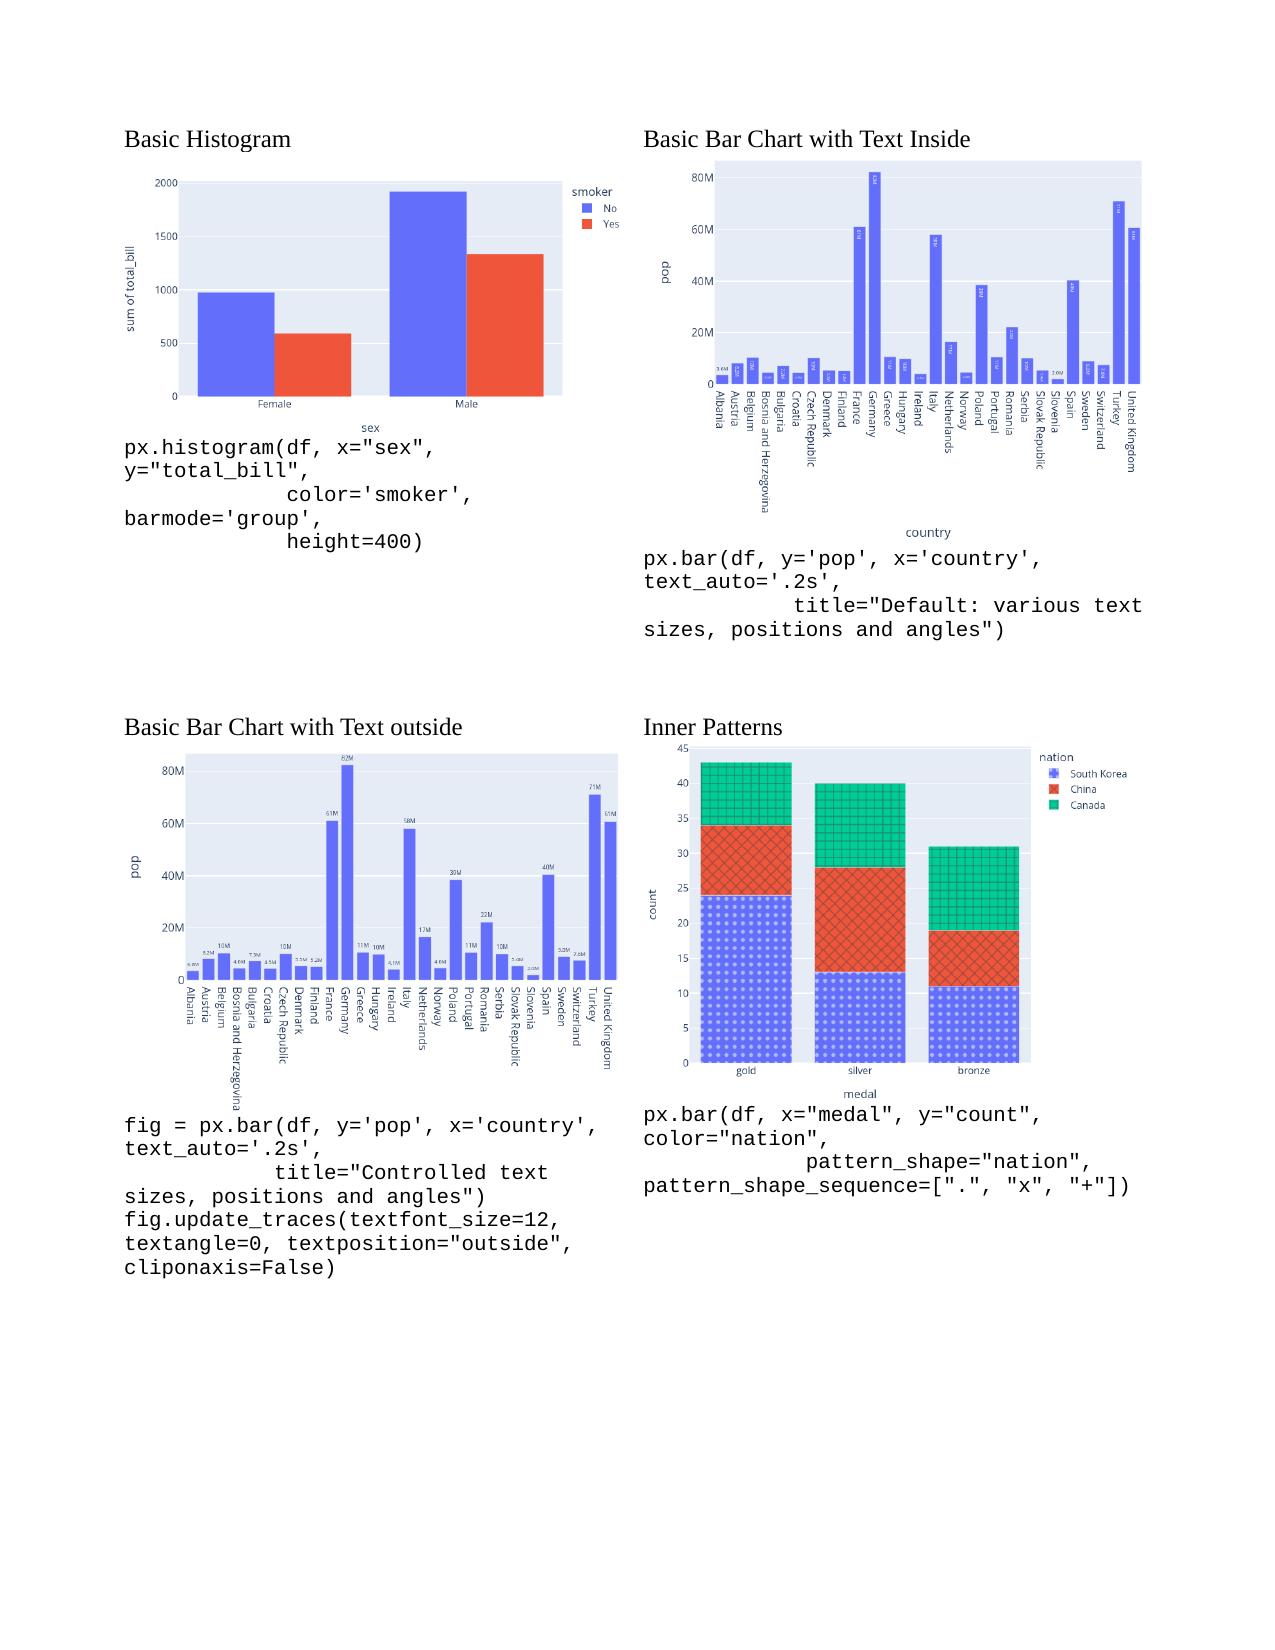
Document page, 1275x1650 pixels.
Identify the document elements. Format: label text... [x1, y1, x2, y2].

picture [643, 152, 1152, 548]
table_cell Inner Patterns px.bar(df, x="medal", y="count", color="nation", pattern_shape="nation", pattern_shape_sequence=[".", "x", "+"]) [638, 706, 1157, 1344]
table_cell Basic Bar Chart with Text Inside px.bar(df, y='pop', x='country', text_auto='.2s', title="Default: various text sizes, positions and angles") [638, 118, 1157, 706]
picture [123, 740, 632, 1115]
table_cell Basic Bar Chart with Text outside fig = px.bar(df, y='pop', x='country', text_auto='.2s', title="Controlled text sizes, positions and angles") fig.update_traces(textfont_size=12, textangle=0, textposition="outside", cliponaxis=False) [118, 706, 637, 1344]
picture [123, 152, 632, 437]
table_cell Basic Histogram px.histogram(df, x="sex", y="total_bill", color='smoker', barmode='group', height=400) [118, 118, 637, 706]
picture [643, 740, 1152, 1104]
